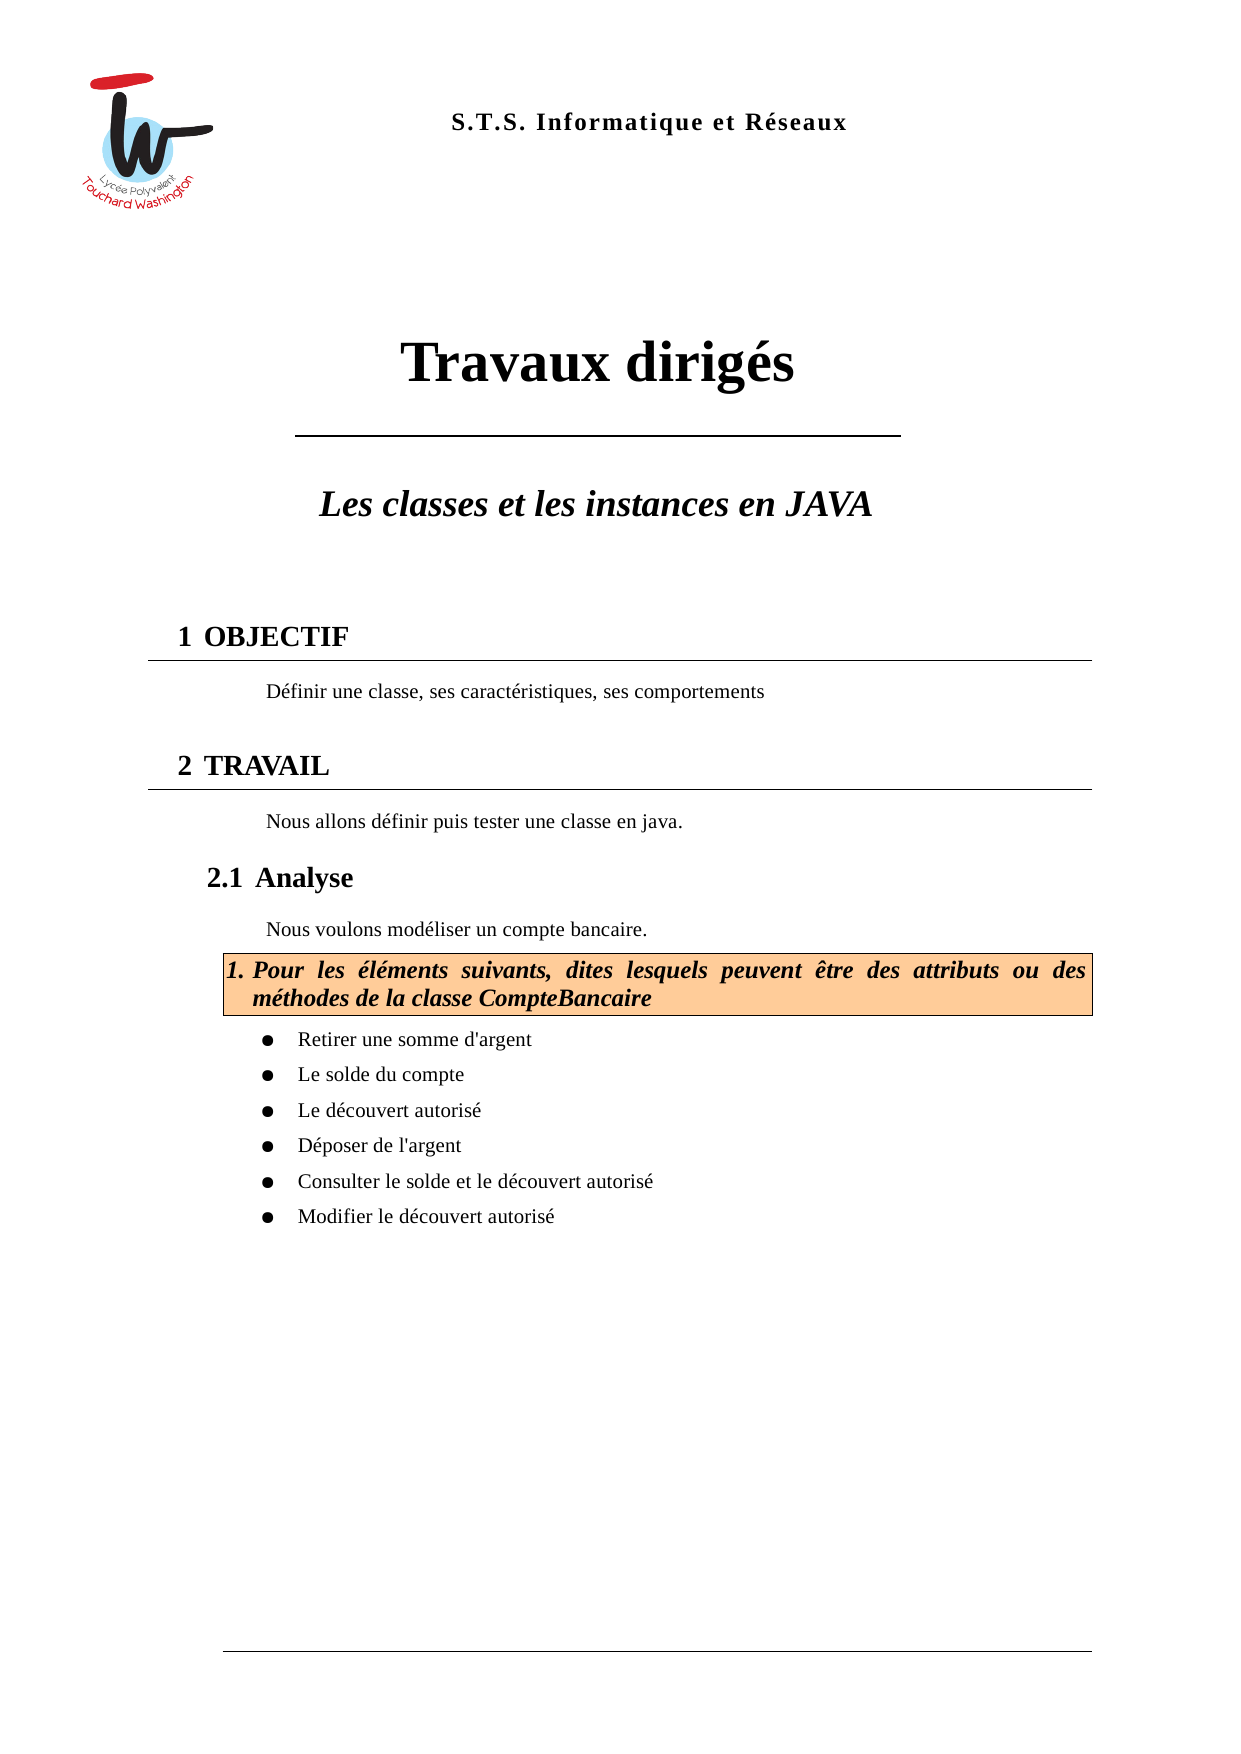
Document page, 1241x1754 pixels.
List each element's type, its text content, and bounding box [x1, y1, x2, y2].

list Consulter le solde et le découvert autorisé [260, 1170, 1092, 1193]
subtitle Travail [148, 746, 1092, 789]
text Travaux dirigés [295, 335, 901, 435]
list Déposer de l'argent [260, 1134, 1092, 1157]
text Définir une classe, ses caractéristiques, ses comportements [223, 680, 1092, 703]
text Nous allons définir puis tester une classe en java. [223, 809, 1092, 832]
subtitle objectif [148, 616, 1092, 660]
list Le découvert autorisé [260, 1099, 1092, 1122]
list Modifier le découvert autorisé [260, 1205, 1092, 1228]
subtitle Analyse [148, 864, 1092, 893]
list Pour les éléments suivants, dites lesquels peuvent être des attributs ou des méthodes de la classe CompteBancaire [224, 954, 1092, 1015]
text Les classes et les instances en JAVA [295, 476, 901, 526]
list Le solde du compte [260, 1063, 1092, 1086]
list Retirer une somme d'argent [260, 1028, 1092, 1051]
picture [81, 73, 214, 210]
text Nous voulons modéliser un compte bancaire. [223, 917, 1092, 941]
